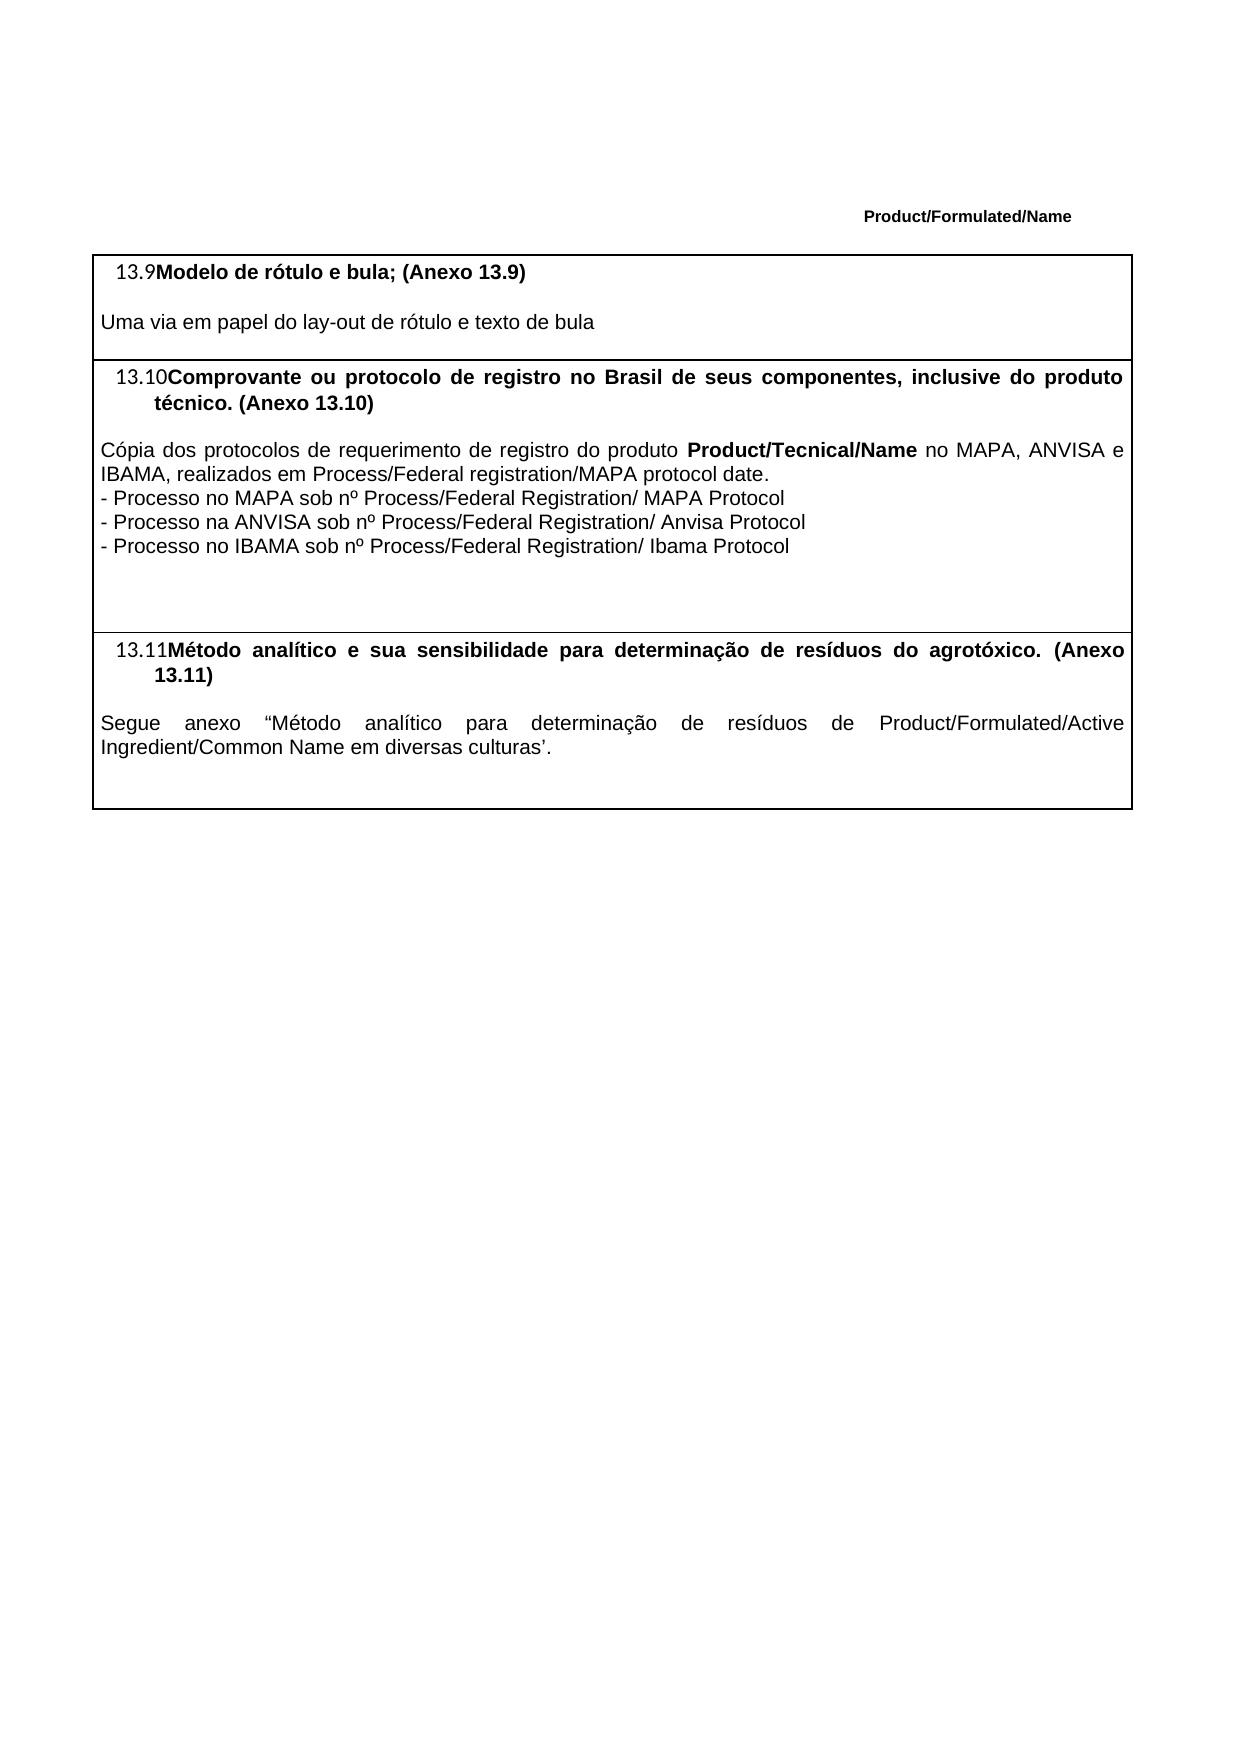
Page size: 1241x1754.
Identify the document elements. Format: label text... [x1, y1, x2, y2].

table_cell Método analítico e sua sensibilidade para determinação de resíduos do agrotóxico. (Anexo 13.11) Segue anexo “Método analítico para determinação de resíduos de Product/Formulated/Active Ingredient/Common Name em diversas culturas’. [94, 633, 1131, 808]
table_cell Comprovante ou protocolo de registro no Brasil de seus componentes, inclusive do produto técnico. (Anexo 13.10) Cópia dos protocolos de requerimento de registro do produto Product/Tecnical/Name no MAPA, ANVISA e IBAMA, realizados em Process/Federal registration/MAPA protocol date. - Processo no MAPA sob nº Process/Federal Registration/ MAPA Protocol - Processo na ANVISA sob nº Process/Federal Registration/ Anvisa Protocol - Processo no IBAMA sob nº Process/Federal Registration/ Ibama Protocol [94, 361, 1131, 631]
table_cell Modelo de rótulo e bula; (Anexo 13.9) Uma via em papel do lay-out de rótulo e texto de bula [94, 256, 1131, 359]
